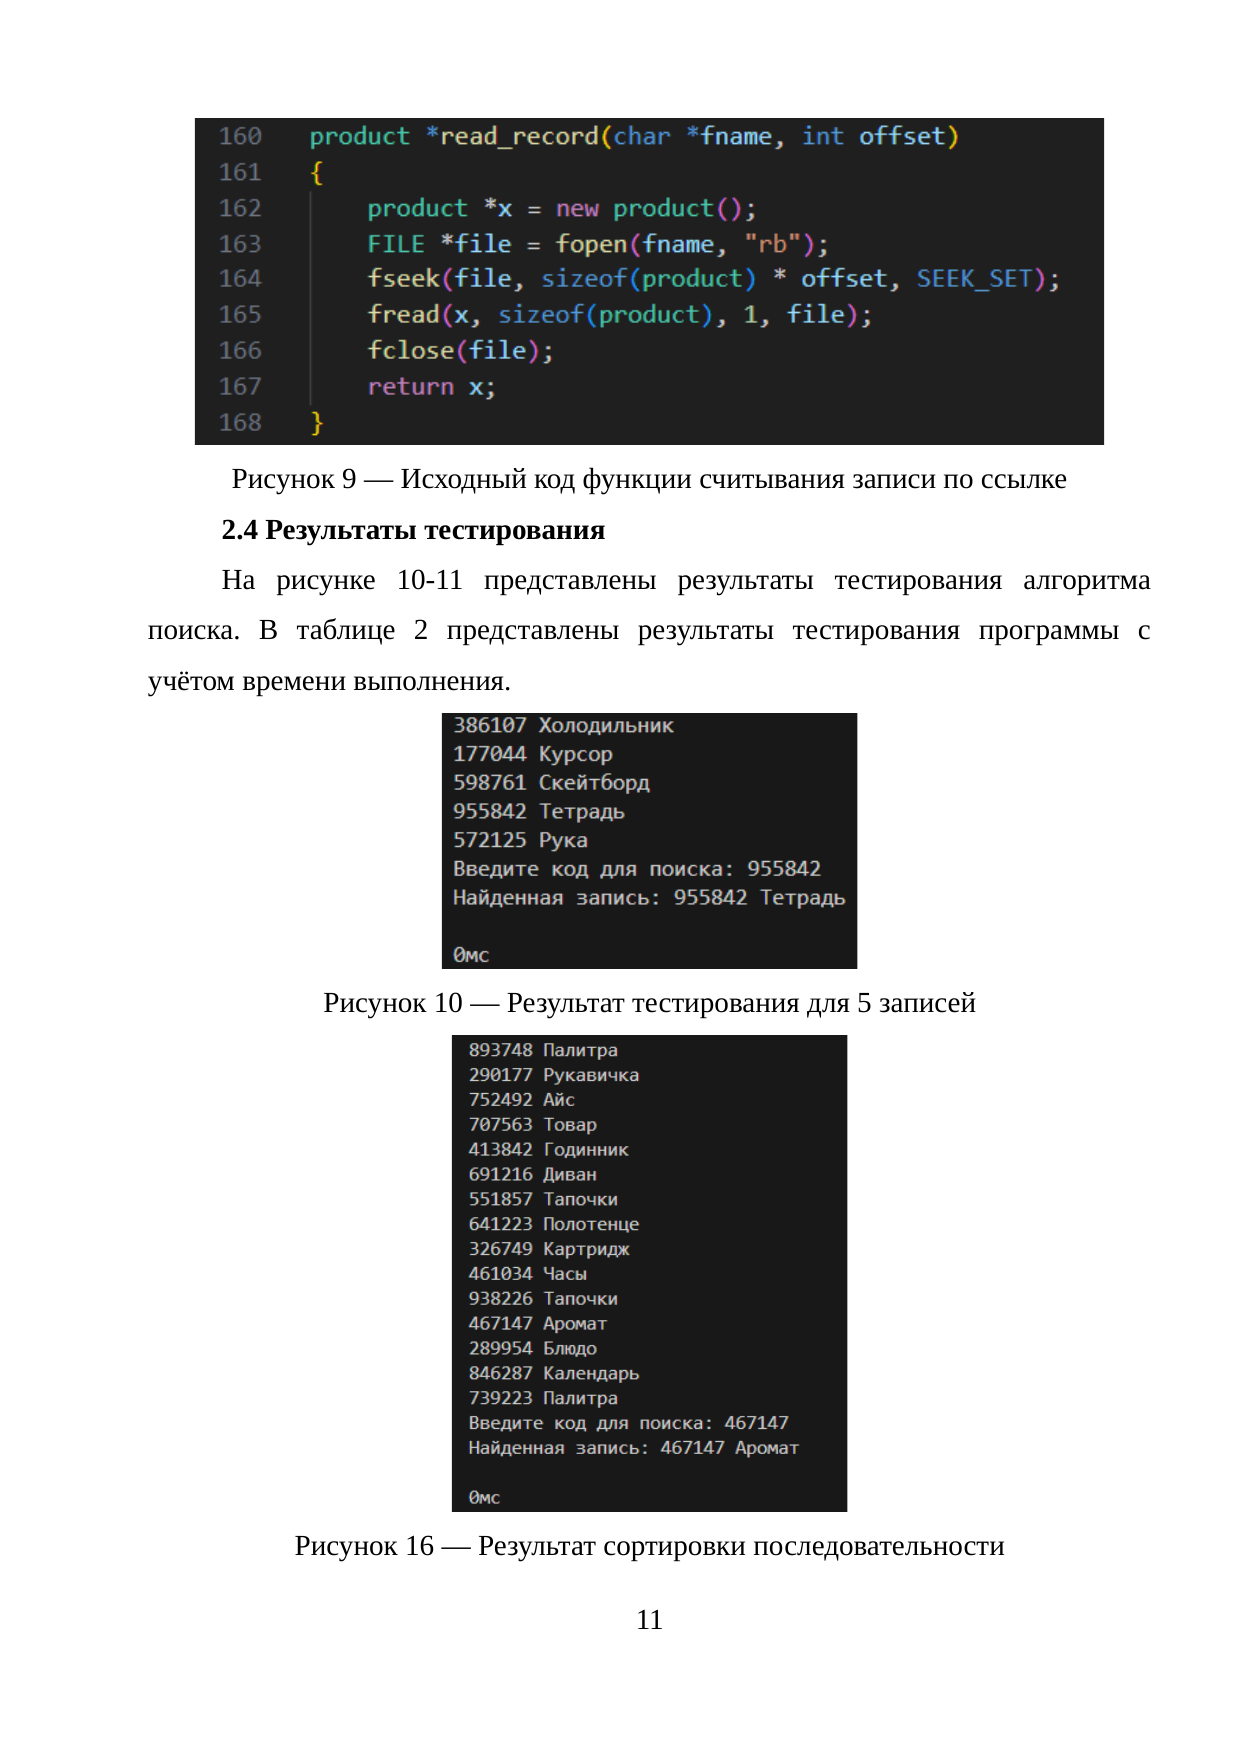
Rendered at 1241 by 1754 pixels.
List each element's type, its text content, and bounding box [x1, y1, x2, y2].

picture [441, 713, 858, 969]
text Рисунок 16 — Результат сортировки последовательности [148, 1036, 1152, 1561]
text На рисунке 10-11 представлены результаты тестирования алгоритма поиска. В таблице 2 представлены результаты тестирования программы с учётом времени выполнения. [148, 562, 1152, 696]
text Рисунок 9 — Исходный код функции считывания записи по ссылке [148, 118, 1152, 495]
picture [451, 1035, 848, 1512]
picture [194, 118, 1105, 445]
text Рисунок 10 — Результат тестирования для 5 записей [148, 713, 1152, 1019]
subtitle 2.4 Результаты тестирования [148, 512, 1152, 545]
